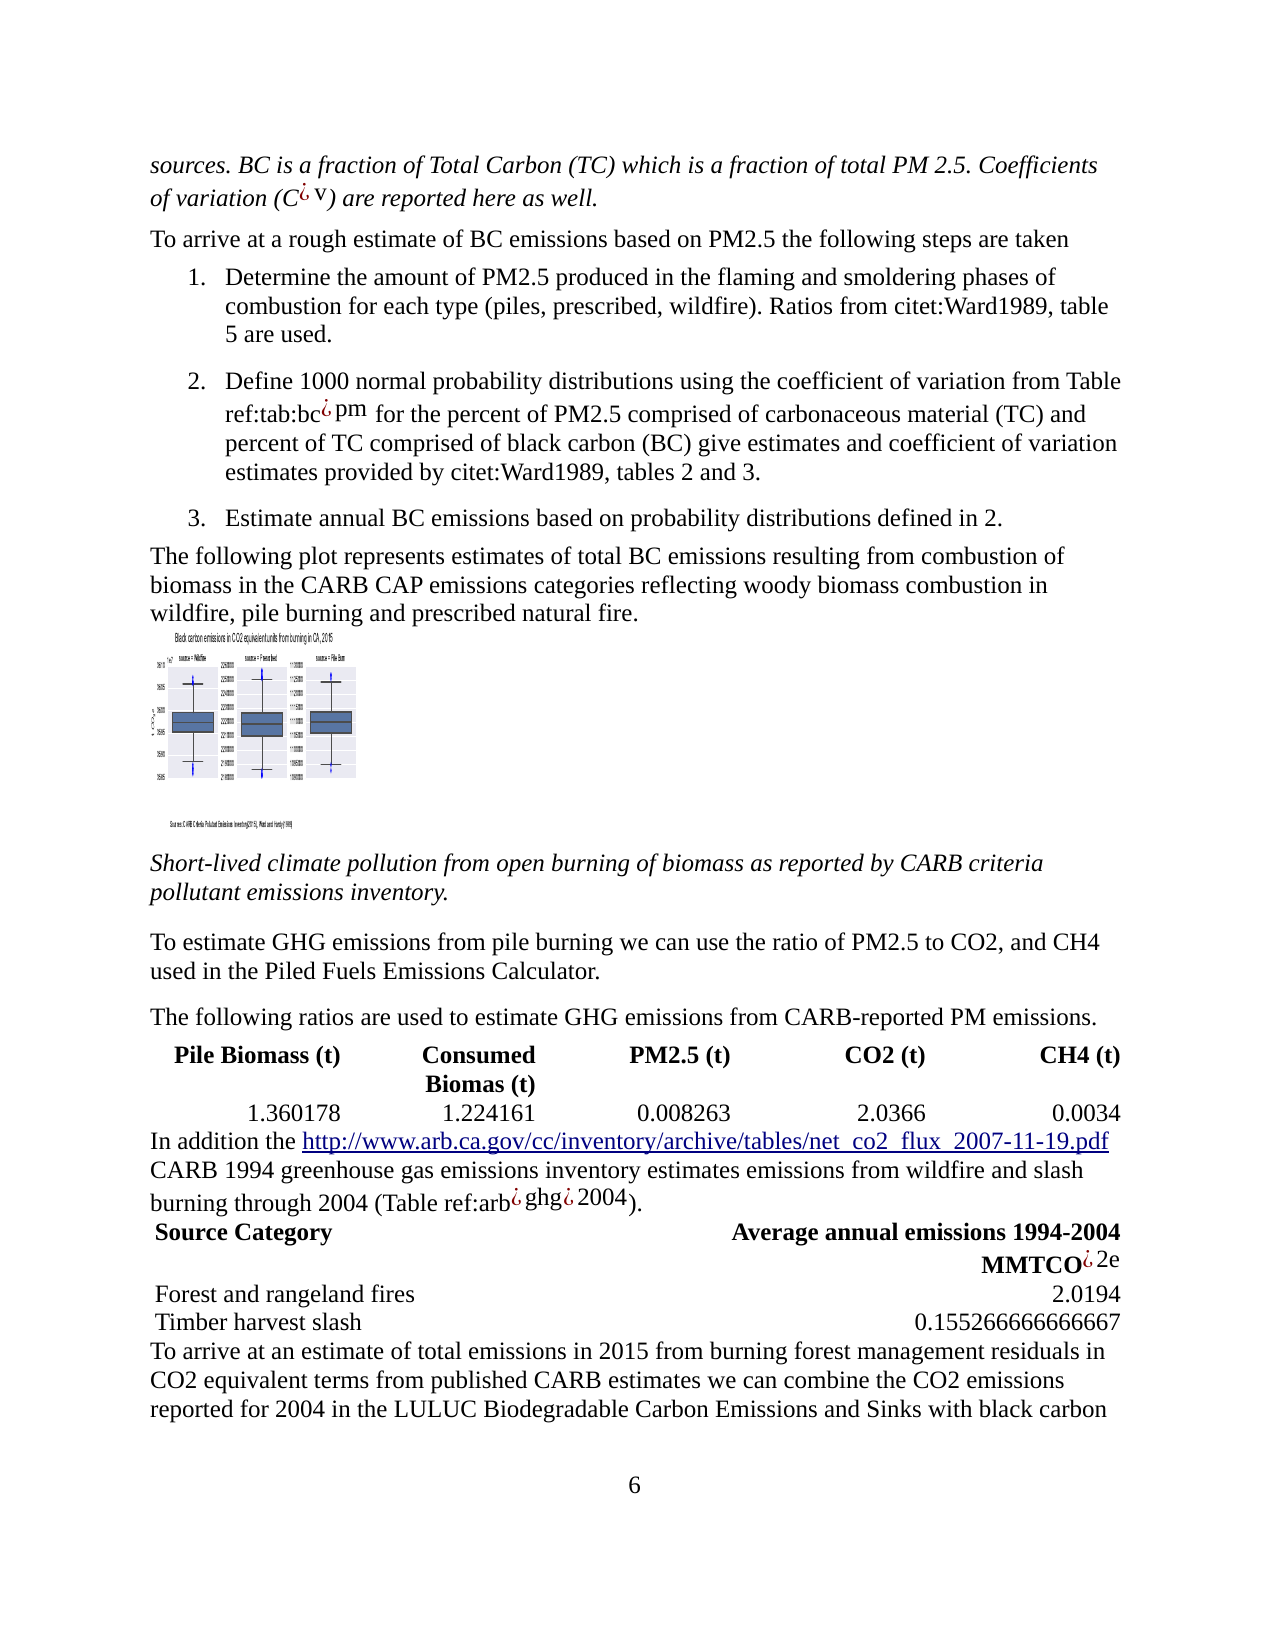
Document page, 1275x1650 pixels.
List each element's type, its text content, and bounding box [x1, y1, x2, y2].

table_cell 2.0366 [735, 1098, 930, 1126]
text To estimate GHG emissions from pile burning we can use the ratio of PM2.5 to CO2, and CH4 used in the Piled Fuels Emissions Calculator. [150, 927, 1125, 984]
list Estimate annual BC emissions based on probability distributions defined in 2. [187, 503, 1125, 532]
table_header CO2 (t) [735, 1040, 930, 1098]
table_header PM2.5 (t) [540, 1040, 735, 1098]
list Determine the amount of PM2.5 produced in the flaming and smoldering phases of combustion for each type (piles, prescribed, wildfire). Ratios from citet:Ward1989, table 5 are used. [187, 262, 1125, 348]
table_header Consumed Biomas (t) [345, 1040, 540, 1098]
table_header Average annual emissions 1994-2004 MMTCO [638, 1217, 1125, 1279]
text Short-lived climate pollution from open burning of biomass as reported by CARB criteria pollutant emissions inventory. [150, 848, 1125, 906]
table_cell Timber harvest slash [150, 1308, 637, 1336]
text To arrive at a rough estimate of BC emissions based on PM2.5 the following steps are taken [150, 224, 1125, 253]
table_cell 1.224161 [345, 1098, 540, 1126]
list Define 1000 normal probability distributions using the coefficient of variation from Table ref:tab:bc for the percent of PM2.5 comprised of carbonaceous material (TC) and percent of TC comprised of black carbon (BC) give estimates and coefficient of variation estimates provided by citet:Ward1989, tables 2 and 3. [187, 366, 1125, 485]
text To arrive at an estimate of total emissions in 2015 from burning forest management residuals in CO2 equivalent terms from published CARB estimates we can combine the CO2 emissions reported for 2004 in the LULUC Biodegradable Carbon Emissions and Sinks with black carbon [150, 1336, 1125, 1422]
table_cell 0.155266666666667 [638, 1308, 1125, 1336]
table_cell 0.0034 [930, 1098, 1125, 1126]
text The following ratios are used to estimate GHG emissions from CARB-reported PM emissions. [150, 1002, 1125, 1031]
text In addition the http://www.arb.ca.gov/cc/inventory/archive/tables/net_co2_flux_2007-11-19.pdf CARB 1994 greenhouse gas emissions inventory estimates emissions from wildfire and slash burning through 2004 (Table ref:arb). [150, 1126, 1125, 1217]
text sources. BC is a fraction of Total Carbon (TC) which is a fraction of total PM 2.5. Coefficients of variation (C) are reported here as well. [150, 150, 1125, 212]
table_cell 0.008263 [540, 1098, 735, 1126]
table_header Source Category [150, 1217, 637, 1279]
table_cell 2.0194 [638, 1279, 1125, 1307]
table_cell 1.360178 [150, 1098, 345, 1126]
table_cell Forest and rangeland fires [150, 1279, 637, 1307]
text The following plot represents estimates of total BC emissions resulting from combustion of biomass in the CARB CAP emissions categories reflecting woody biomass combustion in wildfire, pile burning and prescribed natural fire. [150, 541, 1125, 627]
table_header Pile Biomass (t) [150, 1040, 345, 1098]
table_header CH4 (t) [930, 1040, 1125, 1098]
